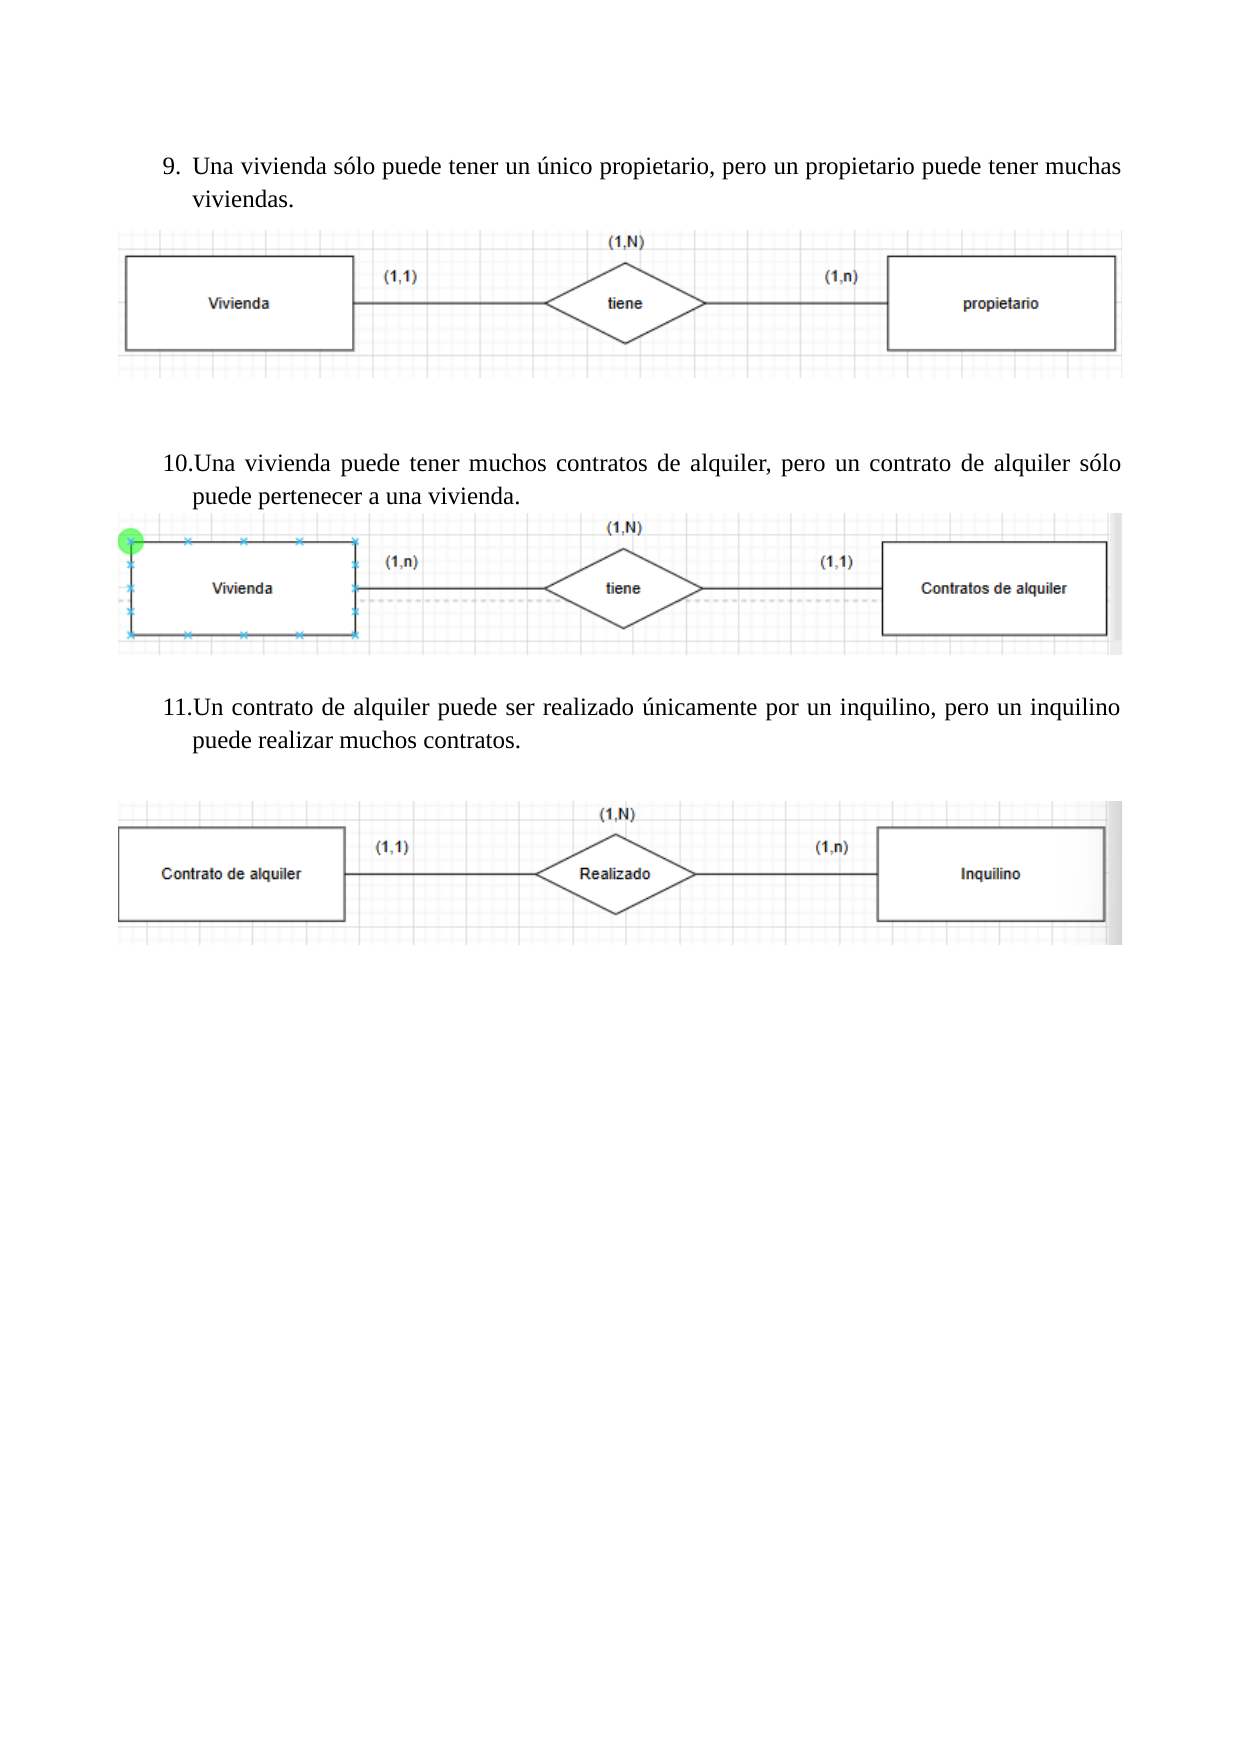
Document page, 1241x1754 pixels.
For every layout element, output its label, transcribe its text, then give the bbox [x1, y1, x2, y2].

list Una vivienda puede tener muchos contratos de alquiler, pero un contrato de alquiler sólo puede pertenecer a una vivienda. [162, 448, 1122, 509]
list Un contrato de alquiler puede ser realizado únicamente por un inquilino, pero un inquilino puede realizar muchos contratos. [162, 692, 1122, 753]
picture [118, 801, 1123, 945]
list Una vivienda sólo puede tener un único propietario, pero un propietario puede tener muchas viviendas. [162, 151, 1122, 213]
picture [118, 513, 1123, 655]
picture [118, 230, 1123, 378]
